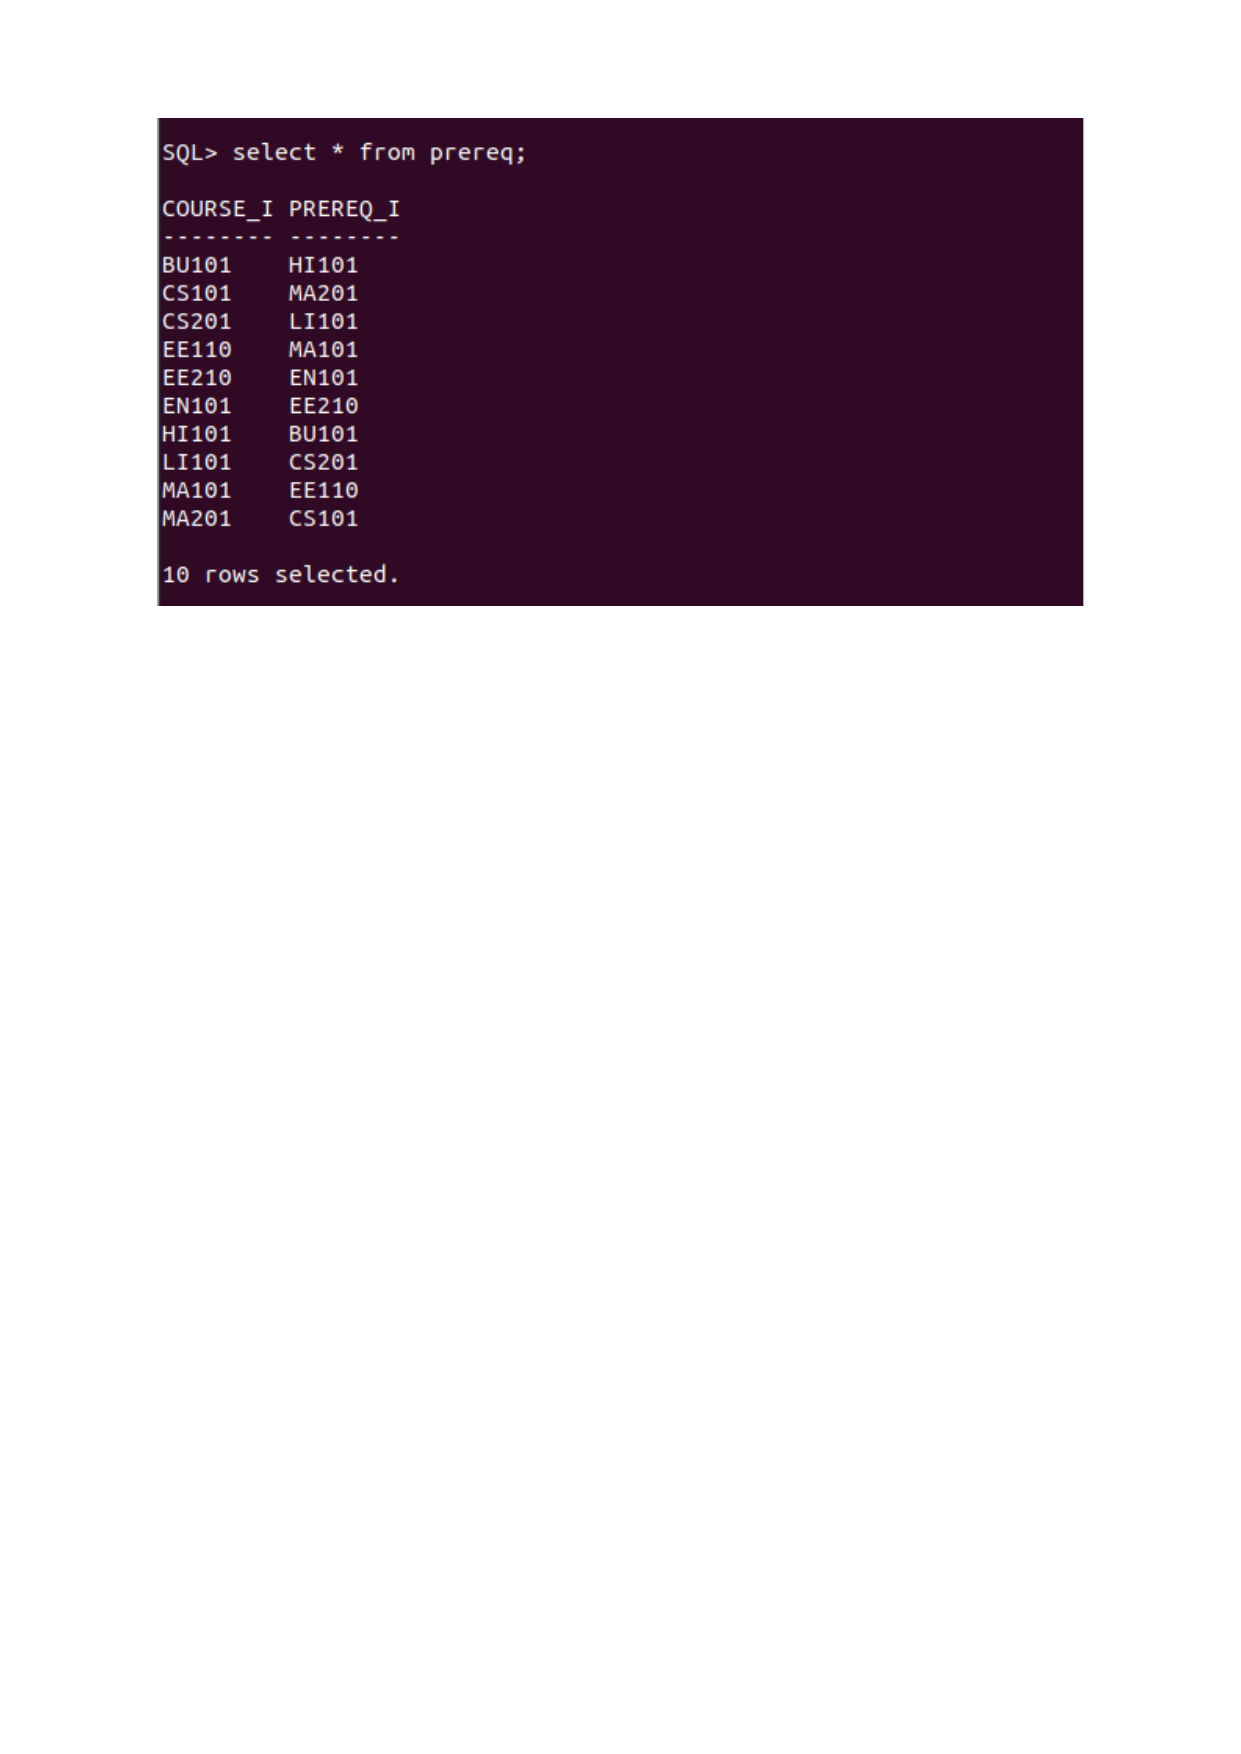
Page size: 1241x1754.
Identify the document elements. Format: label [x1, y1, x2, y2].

picture [156, 118, 1084, 606]
